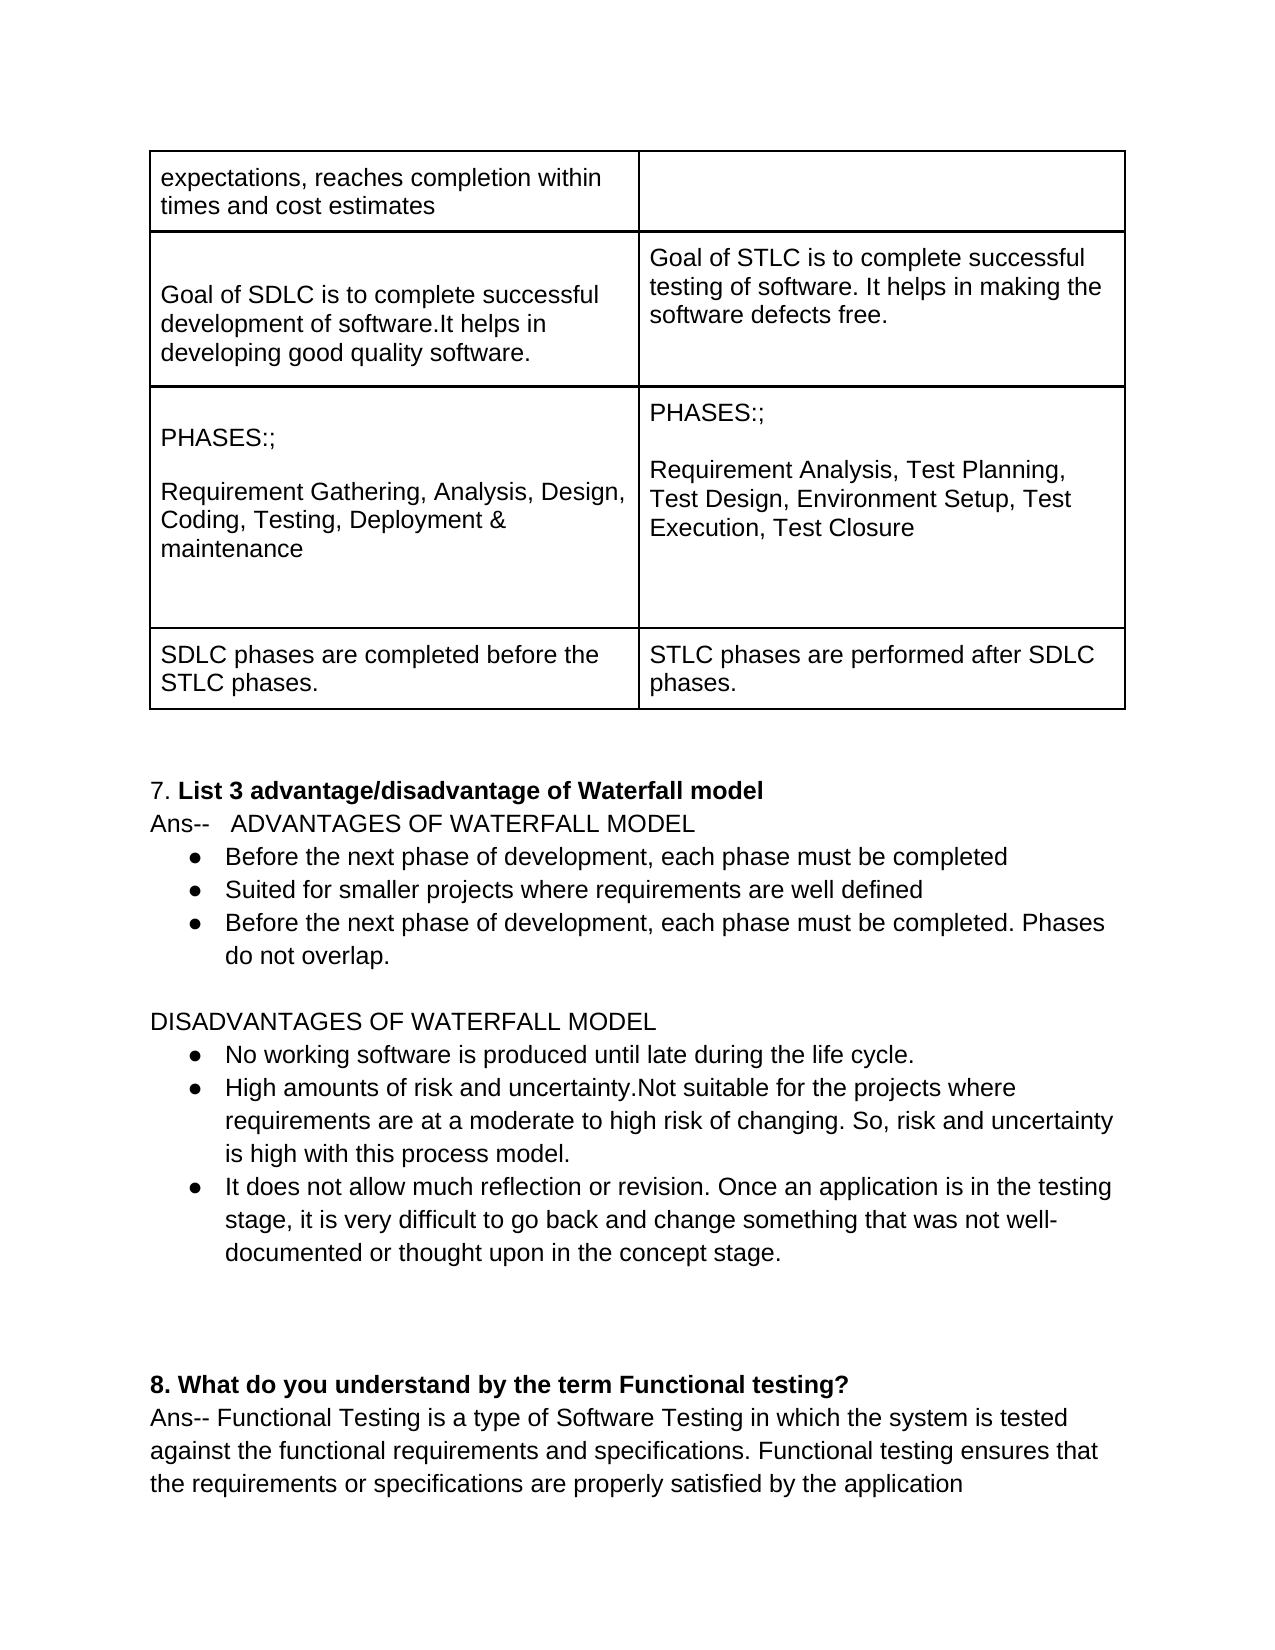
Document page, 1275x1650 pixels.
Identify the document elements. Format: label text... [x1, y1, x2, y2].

text the requirements or specifications are properly satisfied by the application [150, 1469, 1125, 1498]
list Before the next phase of development, each phase must be completed [187, 842, 1125, 870]
text 8. What do you understand by the term Functional testing? [150, 1370, 1125, 1399]
table_cell PHASES:; Requirement Analysis, Test Planning, Test Design, Environment Setup, Test Execution, Test Closure [640, 388, 1124, 627]
list High amounts of risk and uncertainty.Not suitable for the projects where requirements are at a moderate to high risk of changing. So, risk and uncertainty is high with this process model. [187, 1073, 1125, 1168]
table_cell [640, 152, 1124, 230]
text 7. List 3 advantage/disadvantage of Waterfall model [150, 776, 1125, 804]
table_cell SDLC phases are completed before the STLC phases. [151, 629, 638, 707]
text Ans-- Functional Testing is a type of Software Testing in which the system is tested against the functional requirements and specifications. Functional testing ensures that [150, 1403, 1125, 1465]
text Ans-- ADVANTAGES OF WATERFALL MODEL [150, 809, 1125, 837]
table_cell Goal of SDLC is to complete successful development of software.It helps in developing good quality software. [151, 233, 638, 385]
list Before the next phase of development, each phase must be completed. Phases do not overlap. [187, 908, 1125, 969]
table_cell Goal of STLC is to complete successful testing of software. It helps in making the software defects free. [640, 233, 1124, 385]
table_cell STLC phases are performed after SDLC phases. [640, 629, 1124, 707]
table_cell expectations, reaches completion within times and cost estimates [151, 152, 638, 230]
table_cell PHASES:; Requirement Gathering, Analysis, Design, Coding, Testing, Deployment & maintenance [151, 388, 638, 627]
list No working software is produced until late during the life cycle. [187, 1040, 1125, 1068]
list It does not allow much reflection or revision. Once an application is in the testing stage, it is very difficult to go back and change something that was not well-documented or thought upon in the concept stage. [187, 1172, 1125, 1267]
text DISADVANTAGES OF WATERFALL MODEL [150, 1007, 1125, 1036]
list Suited for smaller projects where requirements are well defined [187, 875, 1125, 903]
